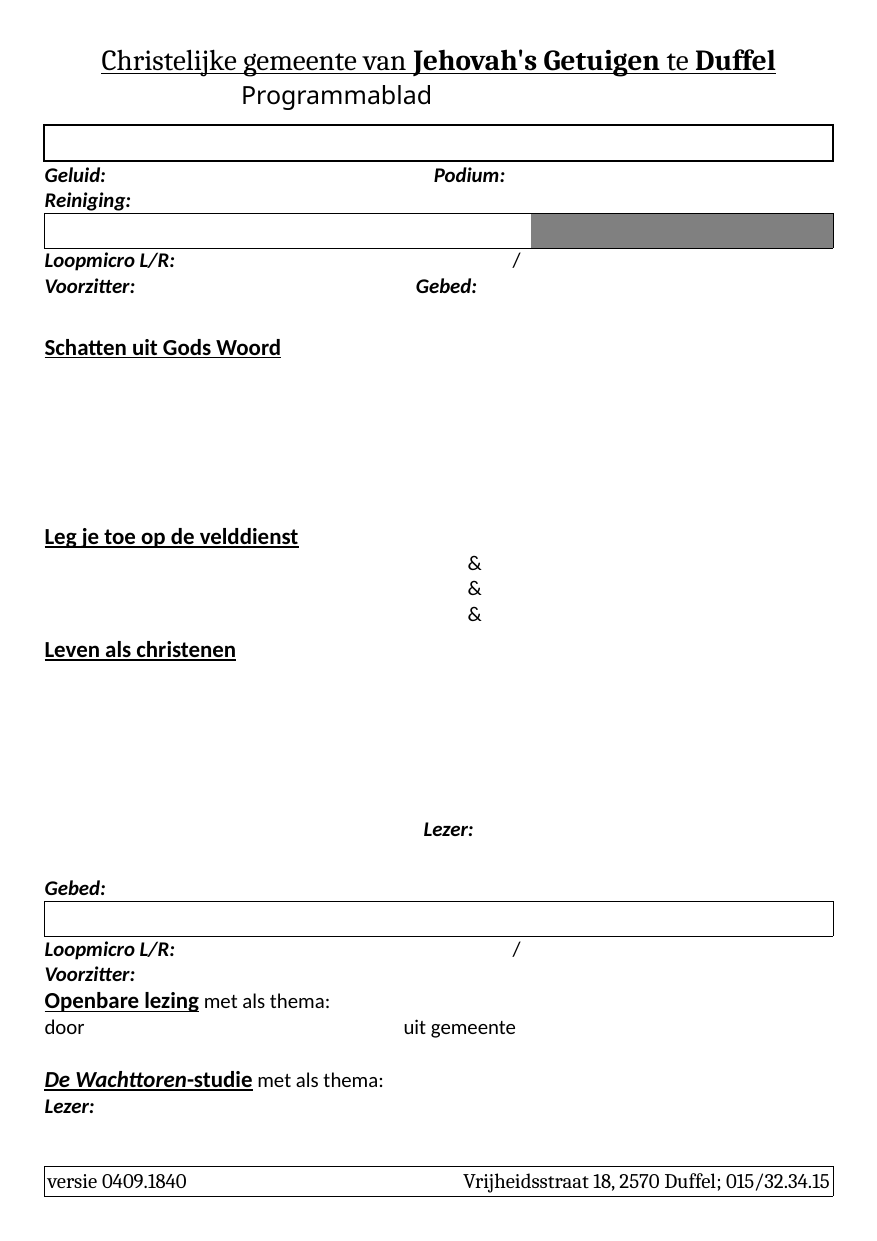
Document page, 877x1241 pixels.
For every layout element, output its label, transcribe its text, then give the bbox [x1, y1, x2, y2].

table_header Lezer: [44, 1094, 101, 1119]
table_header [738, 299, 833, 324]
table_header [44, 765, 833, 790]
table_header [482, 576, 737, 601]
table_header [74, 488, 738, 513]
table_header & [453, 601, 482, 626]
table_header [391, 1065, 833, 1093]
table_header [45, 214, 287, 248]
table_header [483, 816, 833, 841]
text Christelijke gemeente van Jehovah's Getuigen te Duffel [44, 44, 833, 78]
table_header [531, 214, 833, 248]
table_header Geluid: [44, 162, 114, 187]
table_header [737, 601, 833, 626]
table_header [44, 412, 833, 437]
table_header Gebed: [44, 876, 112, 901]
table_header [74, 740, 738, 765]
table_header [101, 1094, 662, 1119]
table_header [115, 162, 434, 187]
table_header & [453, 550, 482, 576]
table_header Gebed: [416, 273, 483, 298]
table_header uit gemeente [403, 1015, 523, 1040]
table_header [44, 1040, 833, 1065]
table_header [340, 635, 833, 663]
table_header [198, 601, 453, 626]
table_header [241, 249, 438, 273]
table_header & [453, 576, 482, 601]
table_header [737, 550, 833, 576]
table_header [552, 876, 833, 901]
table_header [74, 790, 738, 816]
table_header [738, 386, 833, 412]
table_header / [438, 937, 635, 961]
table_header Openbare lezing met als thema: [44, 987, 337, 1014]
table_header [288, 214, 531, 248]
table_header [738, 740, 833, 765]
table_header [198, 576, 453, 601]
table_header [738, 488, 833, 513]
table_header Lezer: [423, 816, 482, 841]
table_header [44, 576, 198, 601]
table_header [44, 850, 738, 876]
table_header [44, 601, 198, 626]
table_header [738, 850, 833, 876]
table_header [44, 463, 151, 488]
table_header [737, 576, 833, 601]
table_header [45, 126, 832, 160]
table_header [738, 437, 833, 462]
table_header [758, 273, 833, 298]
table_header Voorzitter: [44, 961, 144, 987]
table_header [138, 188, 698, 213]
table_header [44, 550, 198, 576]
text Schatten uit Gods Woord [44, 333, 833, 361]
table_header Loopmicro L/R: [44, 249, 241, 273]
table_header [738, 689, 833, 714]
table_header Leven als christenen [44, 635, 339, 663]
table_header [523, 1015, 833, 1040]
table_header Voorzitter: [44, 273, 140, 298]
table_header [514, 162, 833, 187]
table_header [44, 714, 833, 739]
table_header [337, 987, 833, 1014]
table_header [74, 689, 738, 714]
table_header [198, 550, 453, 576]
table_header De Wachttoren-studie met als thema: [44, 1065, 391, 1093]
table_header [635, 937, 833, 961]
table_header [738, 790, 833, 816]
table_header [44, 299, 738, 324]
table_header [45, 902, 438, 936]
table_header [140, 273, 416, 298]
table_header [662, 1094, 833, 1119]
table_header / [438, 249, 635, 273]
table_header [482, 550, 737, 576]
table_header [439, 902, 833, 936]
table_header [635, 249, 833, 273]
table_header [74, 437, 738, 462]
table_header Podium: [434, 162, 514, 187]
table_header [74, 386, 738, 412]
table_header Reiniging: [44, 188, 137, 213]
table_header door [44, 1015, 91, 1040]
table_header [44, 663, 833, 689]
table_header [44, 361, 833, 386]
table_header [241, 937, 438, 961]
table_header [112, 876, 552, 901]
table_header [145, 961, 833, 987]
table_header [439, 78, 833, 112]
table_header [151, 463, 833, 488]
table_header [699, 188, 833, 213]
table_header Programmablad [44, 78, 438, 112]
table_header [484, 273, 758, 298]
table_header [482, 601, 737, 626]
table_header [74, 816, 423, 841]
table_header [91, 1015, 403, 1040]
table_header Loopmicro L/R: [44, 937, 241, 961]
text Leg je toe op de velddienst [44, 522, 833, 550]
